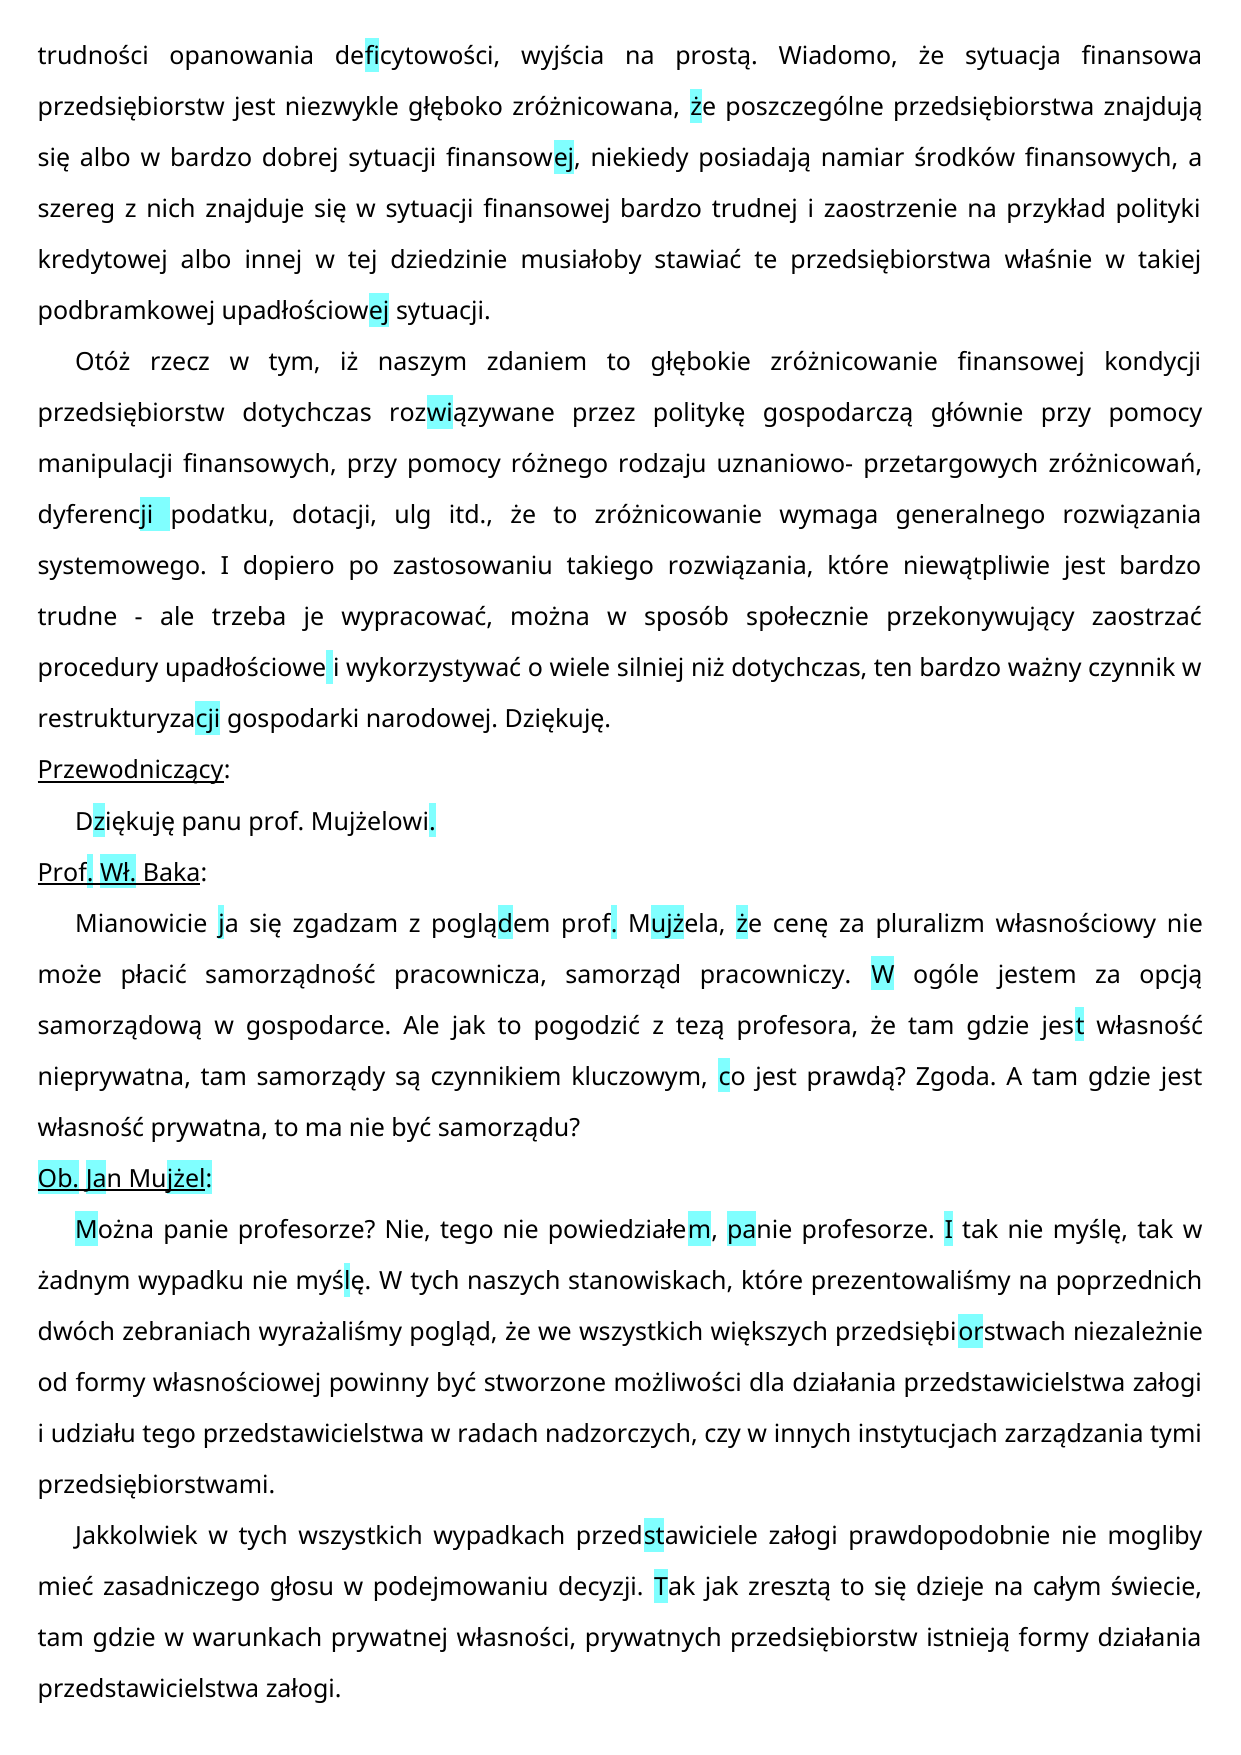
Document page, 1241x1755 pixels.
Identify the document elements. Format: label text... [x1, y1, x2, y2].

text Prof. Wł. Baka: [37, 854, 1203, 888]
text trudności opanowania deficytowości, wyjścia na prostą. Wiadomo, że sytuacja finansowa przedsiębiorstw jest niezwykle głęboko zróżnicowana, że poszczególne przedsiębiorstwa znajdują się albo w bardzo dobrej sytuacji finansowej, niekiedy posiadają namiar środków finansowych, a szereg z nich znajduje się w sytuacji finansowej bardzo trudnej i zaostrzenie na przykład polityki kredytowej albo innej w tej dziedzinie musiałoby stawiać te przedsiębiorstwa właśnie w takiej podbramkowej upadłościowej sytuacji. [37, 37, 1203, 327]
text Otóż rzecz w tym, iż naszym zdaniem to głębokie zróżnicowanie finansowej kondycji przedsiębiorstw dotychczas rozwiązywane przez politykę gospodarczą głównie przy pomocy manipulacji finansowych, przy pomocy różnego rodzaju uznaniowo- przetargowych zróżnicowań, dyferencji podatku, dotacji, ulg itd., że to zróżnicowanie wymaga generalnego rozwiązania systemowego. I dopiero po zastosowaniu takiego rozwiązania, które niewątpliwie jest bardzo trudne - ale trzeba je wypracować, można w sposób społecznie przekonywujący zaostrzać procedury upadłościowe i wykorzystywać o wiele silniej niż dotychczas, ten bardzo ważny czynnik w restrukturyzacji gospodarki narodowej. Dziękuję. [37, 344, 1203, 735]
text Mianowicie ja się zgadzam z poglądem prof. Mujżela, że cenę za pluralizm własnościowy nie może płacić samorządność pracownicza, samorząd pracowniczy. W ogóle jestem za opcją samorządową w gospodarce. Ale jak to pogodzić z tezą profesora, że tam gdzie jest własność nieprywatna, tam samorządy są czynnikiem kluczowym, co jest prawdą? Zgoda. A tam gdzie jest własność prywatna, to ma nie być samorządu? [37, 905, 1203, 1143]
text Jakkolwiek w tych wszystkich wypadkach przedstawiciele załogi prawdopodobnie nie mogliby mieć zasadniczego głosu w podejmowaniu decyzji. Tak jak zresztą to się dzieje na całym świecie, tam gdzie w warunkach prywatnej własności, prywatnych przedsiębiorstw istnieją formy działania przedstawicielstwa załogi. [37, 1518, 1203, 1705]
text Ob. Jan Mujżel: [37, 1160, 1203, 1194]
text Przewodniczący: [37, 752, 1203, 786]
text Dziękuję panu prof. Mujżelowi. [37, 803, 1203, 837]
text Można panie profesorze? Nie, tego nie powiedziałem, panie profesorze. I tak nie myślę, tak w żadnym wypadku nie myślę. W tych naszych stanowiskach, które prezentowaliśmy na poprzednich dwóch zebraniach wyrażaliśmy pogląd, że we wszystkich większych przedsiębiorstwach niezależnie od formy własnościowej powinny być stworzone możliwości dla działania przedstawicielstwa załogi i udziału tego przedstawicielstwa w radach nadzorczych, czy w innych instytucjach zarządzania tymi przedsiębiorstwami. [37, 1211, 1203, 1501]
